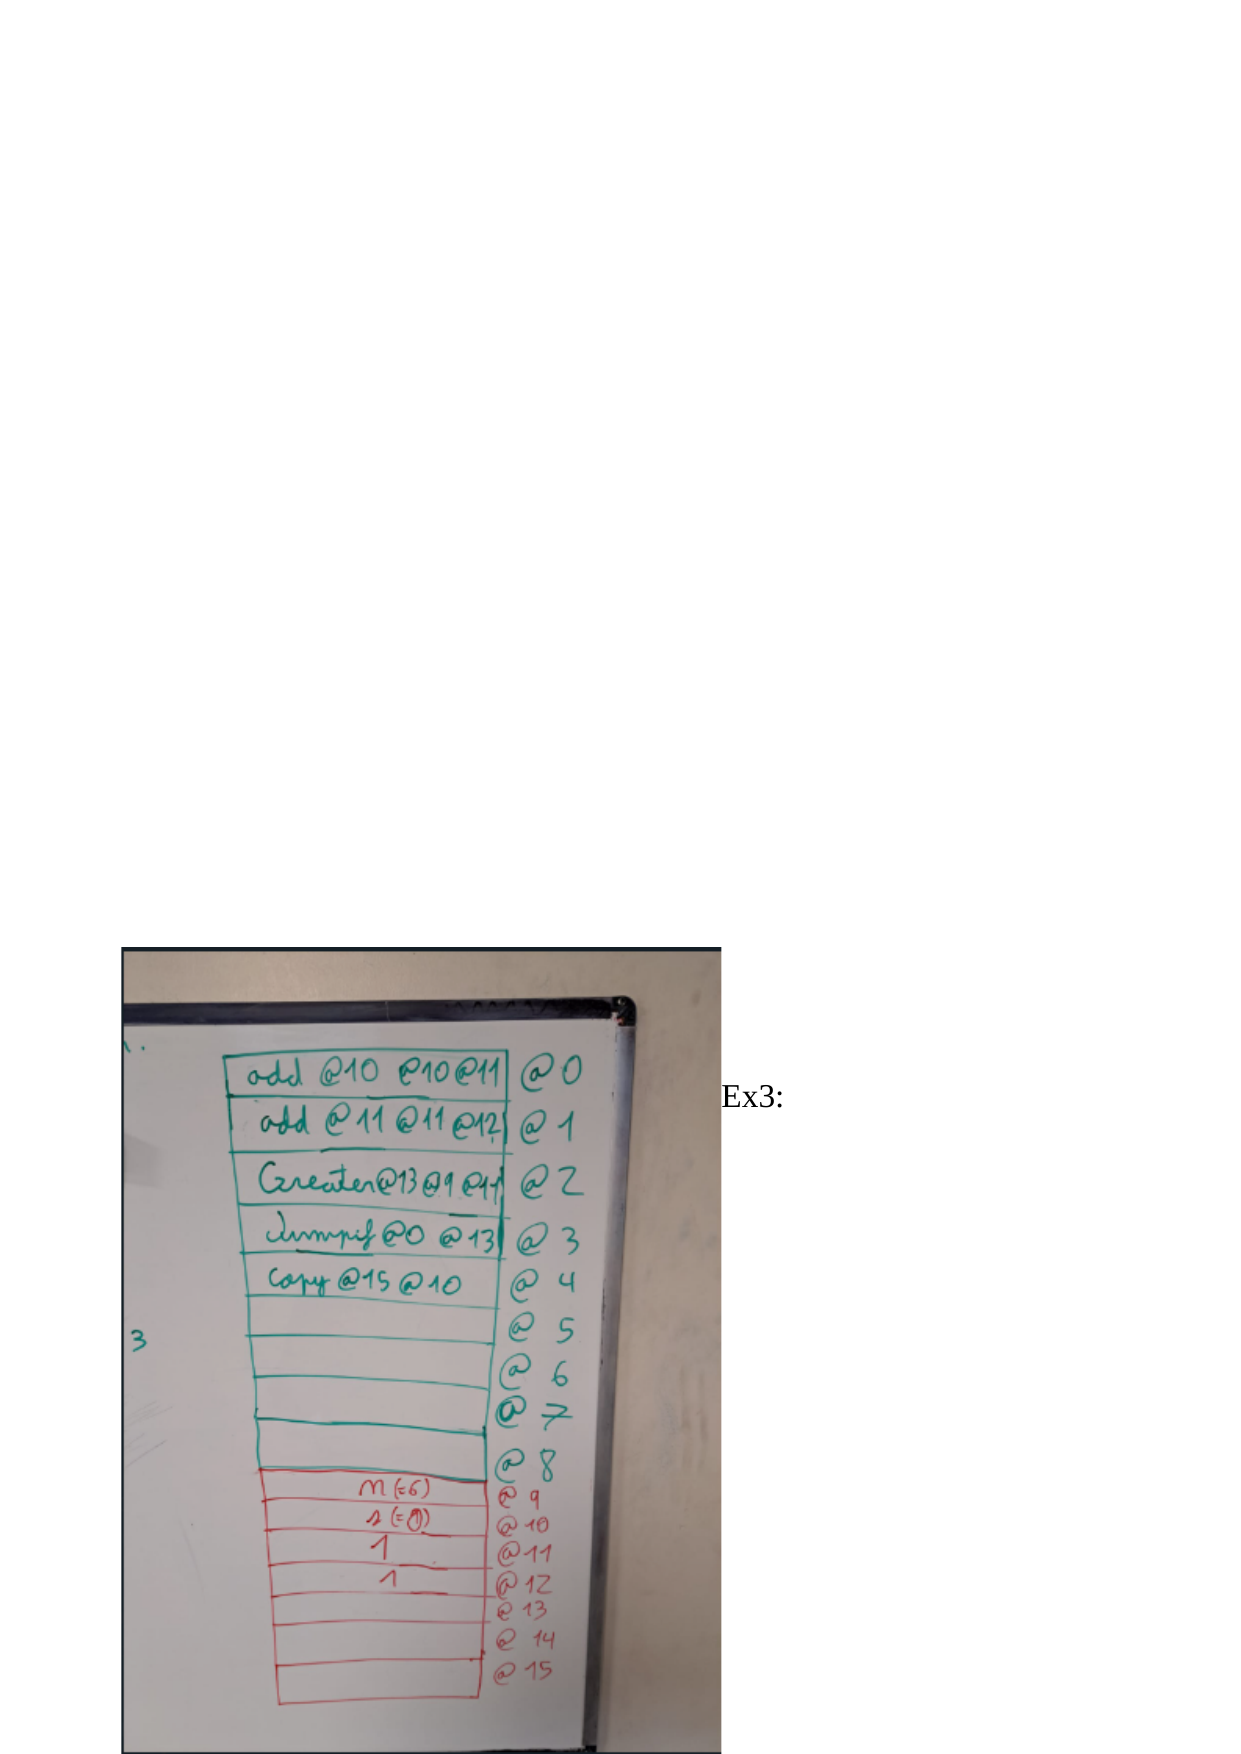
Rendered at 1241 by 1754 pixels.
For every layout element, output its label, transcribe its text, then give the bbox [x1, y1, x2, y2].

picture [121, 947, 722, 1754]
text Ex3: [722, 1076, 1122, 1115]
